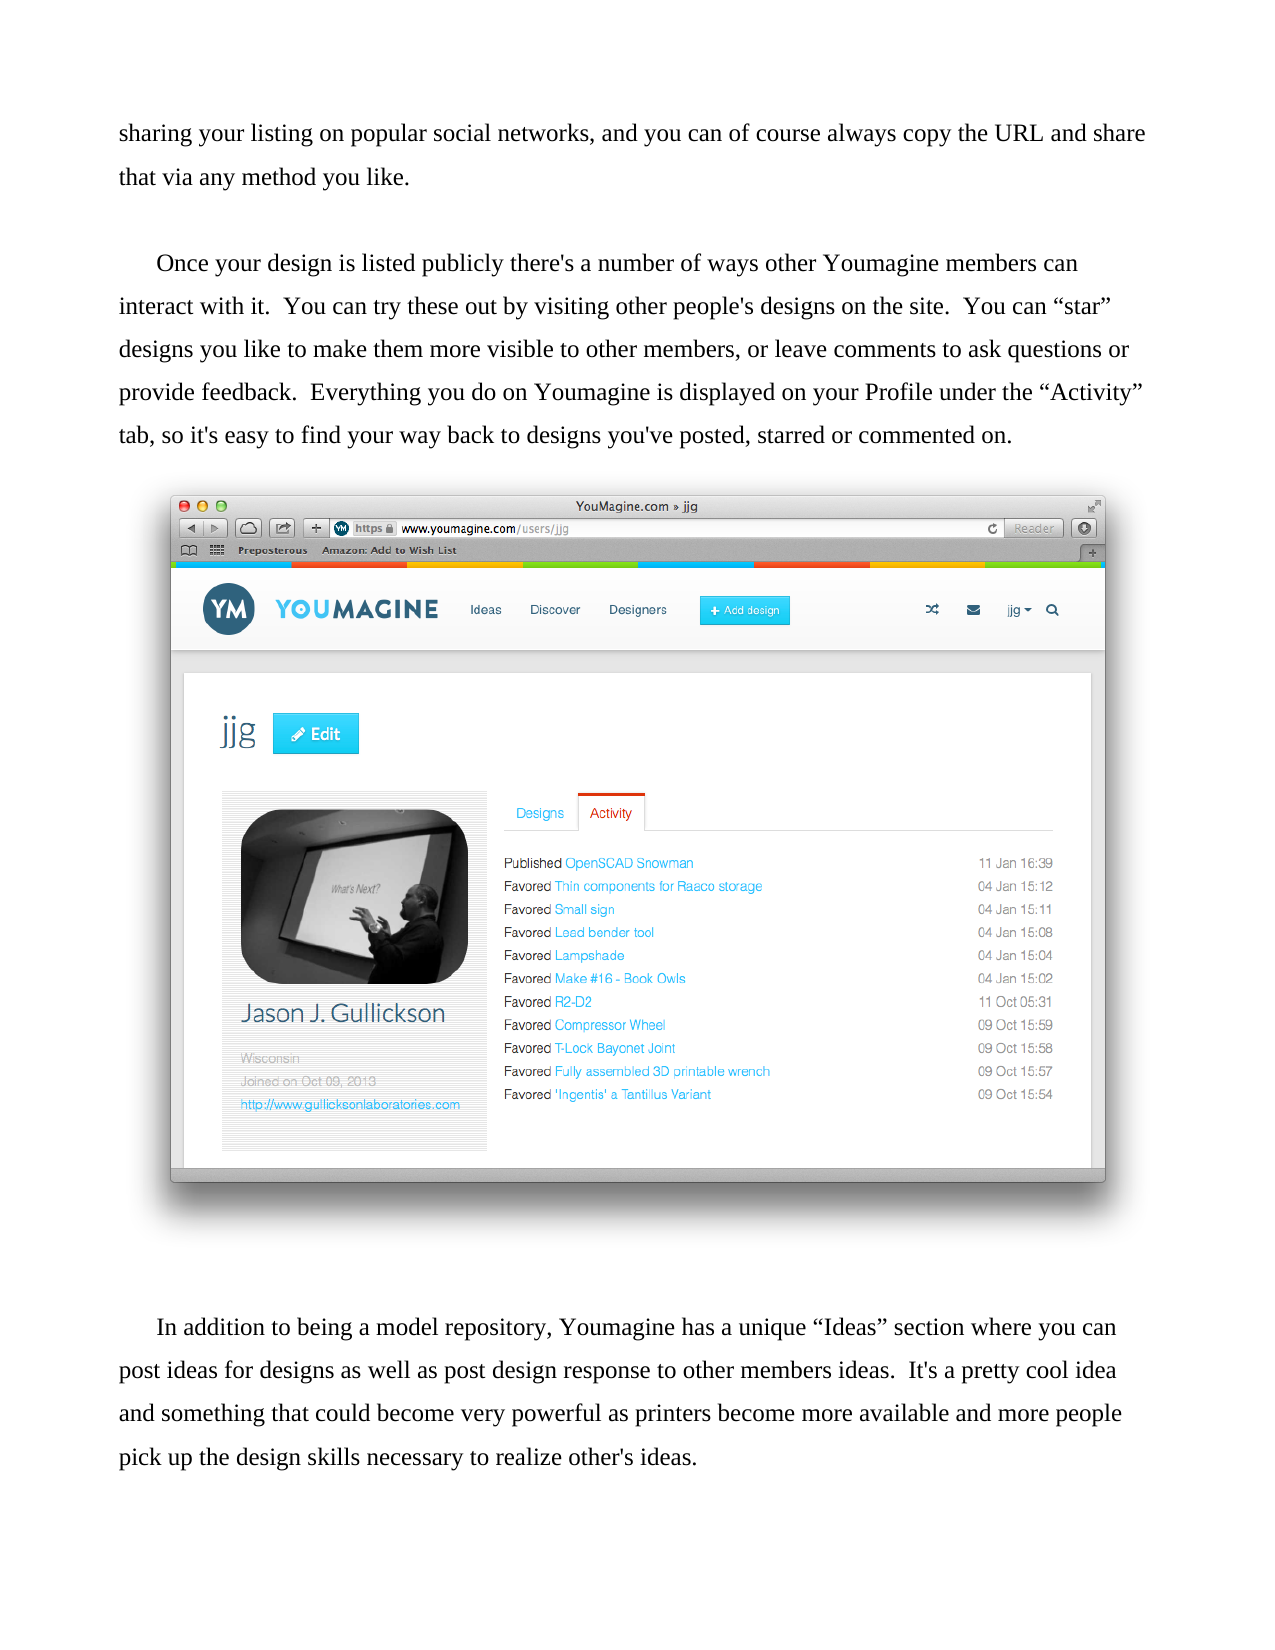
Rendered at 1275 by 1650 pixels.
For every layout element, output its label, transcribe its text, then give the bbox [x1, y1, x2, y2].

picture [118, 463, 1157, 1255]
text Once your design is listed publicly there's a number of ways other Youmagine members can interact with it. You can try these out by visiting other people's designs on the site. You can “star” designs you like to make them more visible to other members, or leave comments to ask questions or provide feedback. Everything you do on Youmagine is displayed on your Profile under the “Activity” tab, so it's easy to find your way back to designs you've posted, starred or commented on. [118, 248, 1156, 449]
text In addition to being a model repository, Youmagine has a unique “Ideas” section where you can post ideas for designs as well as post design response to other members ideas. It's a pretty cool idea and something that could become very powerful as printers become more available and more people pick up the design skills necessary to realize other's ideas. [118, 1312, 1156, 1470]
text sharing your listing on popular social networks, and you can of course always copy the URL and share that via any method you like. [118, 118, 1156, 190]
